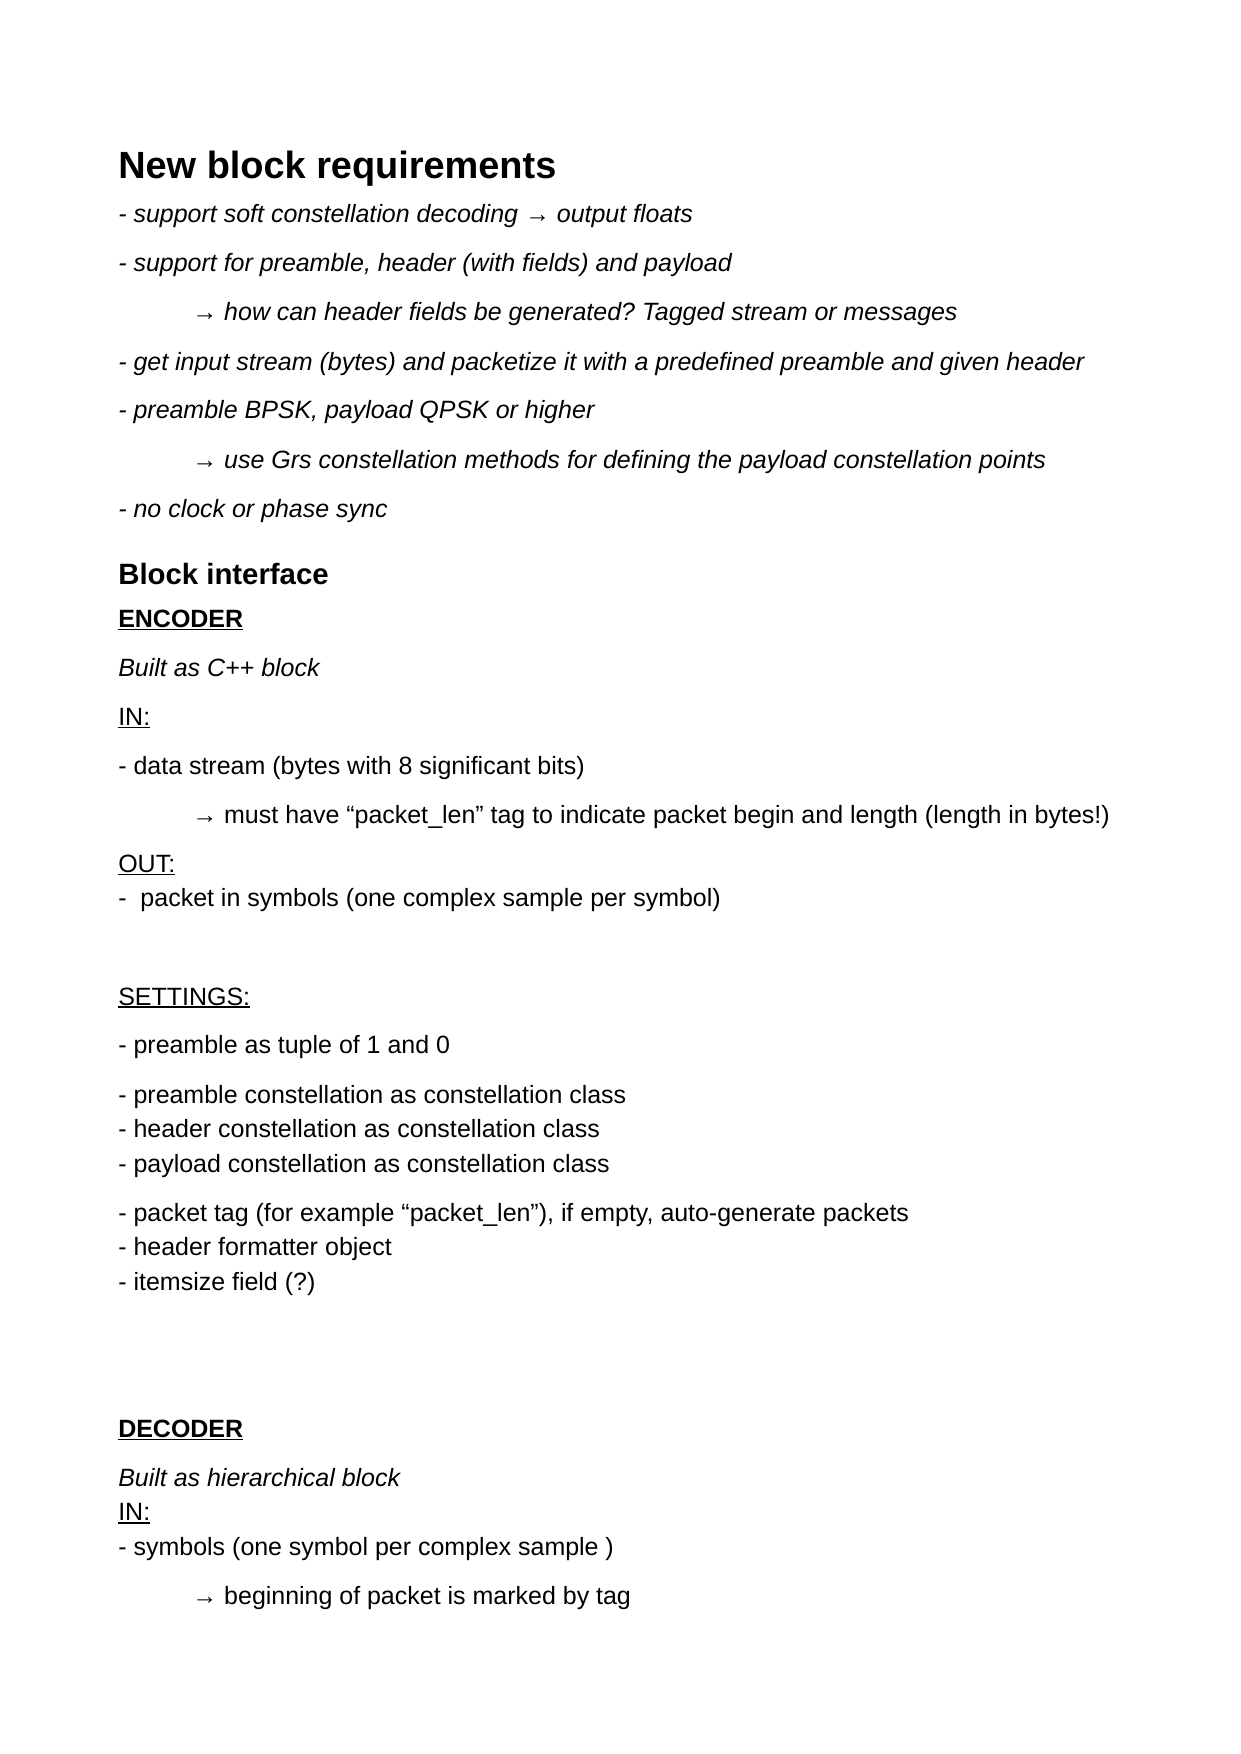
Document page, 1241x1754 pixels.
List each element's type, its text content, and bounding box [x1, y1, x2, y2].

text - support soft constellation decoding → output floats [118, 199, 1122, 228]
text - preamble constellation as constellation class - header constellation as constellation class - payload constellation as constellation class [118, 1079, 1122, 1177]
text - data stream (bytes with 8 significant bits) [118, 751, 1122, 779]
text → must have “packet_len” tag to indicate packet begin and length (length in bytes!) [118, 800, 1122, 828]
text DECODER [118, 1414, 1122, 1442]
text → how can header fields be generated? Tagged stream or messages [118, 297, 1122, 326]
subtitle New block requirements [118, 143, 1122, 187]
text SETTINGS: [118, 981, 1122, 1010]
text Built as C++ block [118, 653, 1122, 681]
text - preamble as tuple of 1 and 0 [118, 1031, 1122, 1059]
text - get input stream (bytes) and packetize it with a predefined preamble and given header [118, 346, 1122, 375]
text IN: [118, 702, 1122, 730]
text ENCODER [118, 603, 1122, 632]
text - no clock or phase sync [118, 494, 1122, 522]
text - preamble BPSK, payload QPSK or higher [118, 396, 1122, 424]
text → beginning of packet is marked by tag [118, 1581, 1122, 1609]
text → use Grs constellation methods for defining the payload constellation points [118, 444, 1122, 473]
text OUT: - packet in symbols (one complex sample per symbol) [118, 849, 1122, 912]
text - support for preamble, header (with fields) and payload [118, 248, 1122, 277]
subtitle Block interface [118, 557, 1122, 591]
text Built as hierarchical block IN: - symbols (one symbol per complex sample ) [118, 1463, 1122, 1561]
text - packet tag (for example “packet_len”), if empty, auto-generate packets - header formatter object - itemsize field (?) [118, 1198, 1122, 1295]
